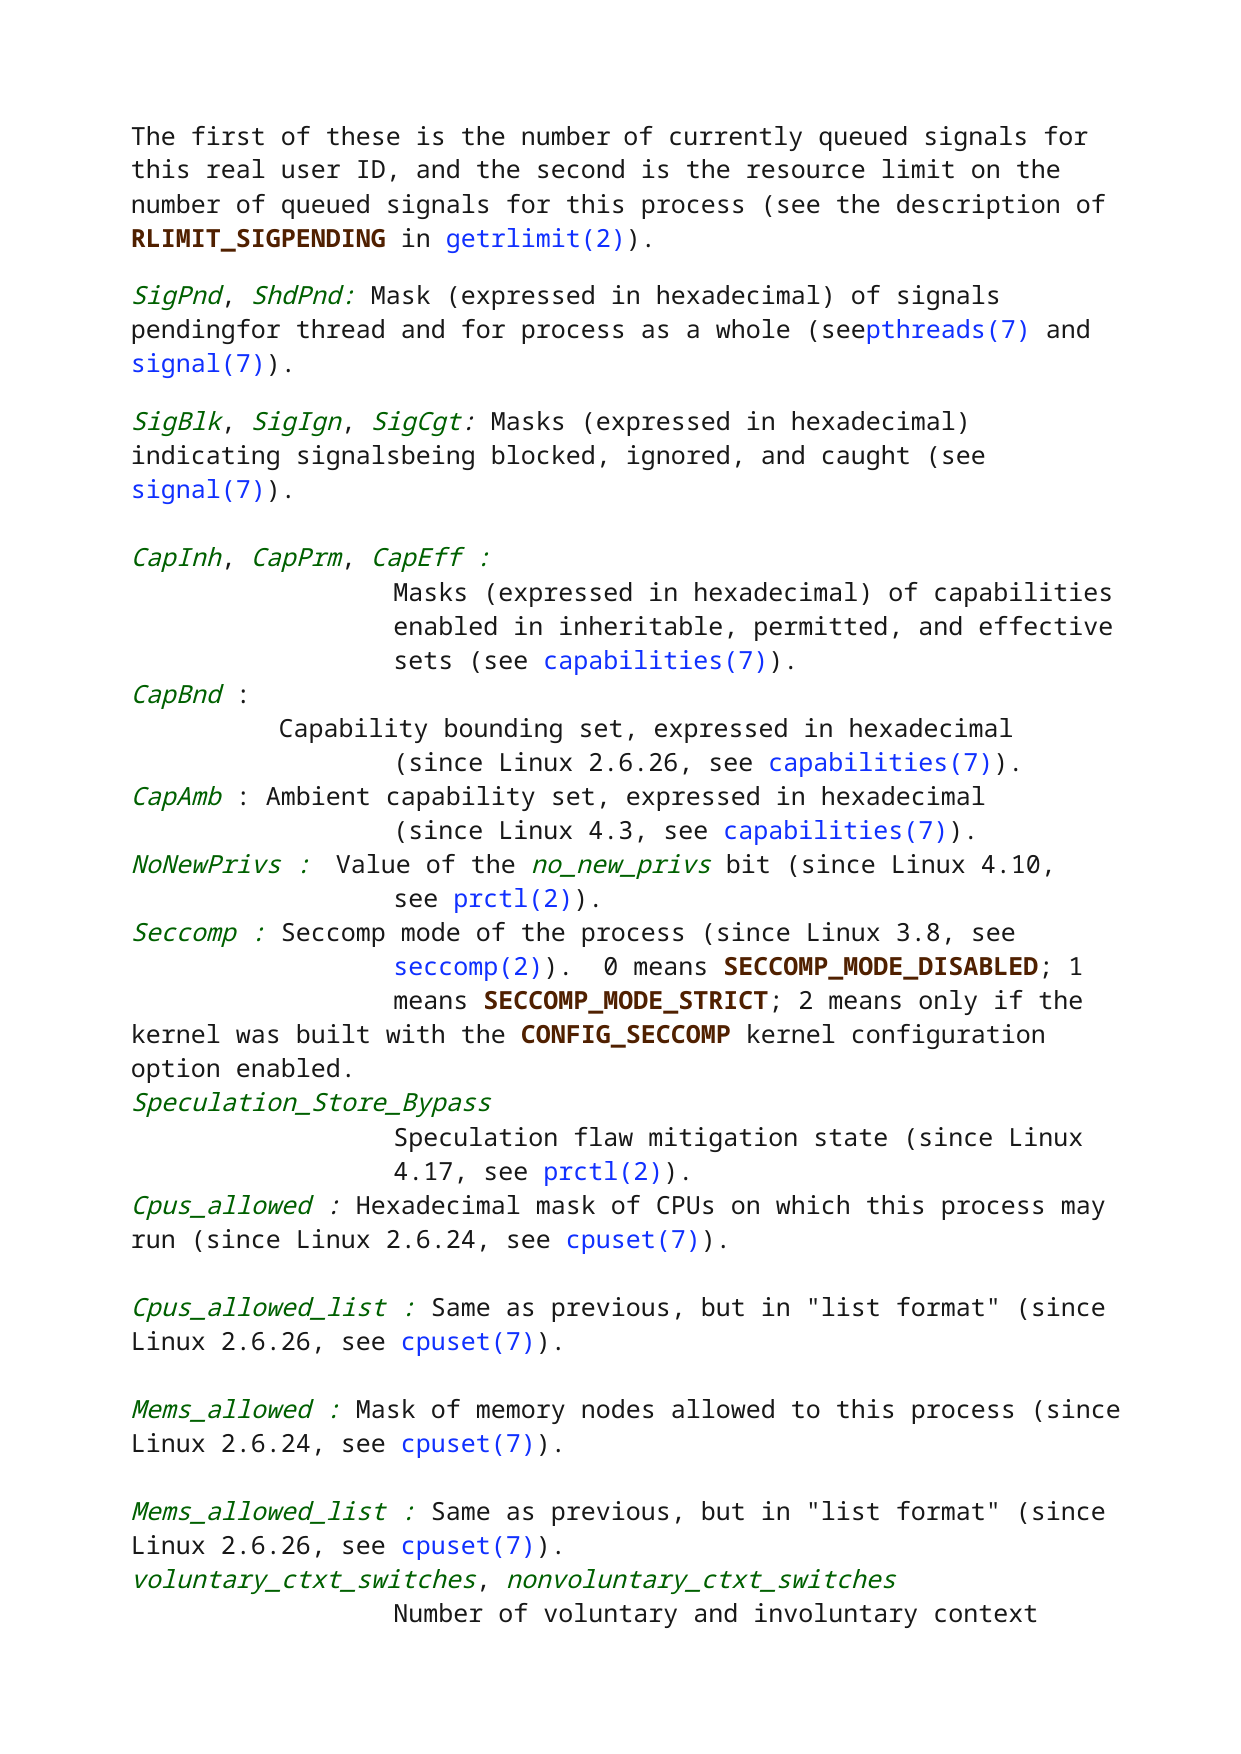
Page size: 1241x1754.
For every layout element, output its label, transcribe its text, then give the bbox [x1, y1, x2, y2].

text SigPnd, ShdPnd: Mask (expressed in hexadecimal) of signals pendingfor thread and for process as a whole (seepthreads(7) and signal(7)). [131, 278, 1122, 380]
text (since Linux 2.6.26, see capabilities(7)). [131, 744, 1122, 778]
text Mems_allowed_list : Same as previous, but in "list format" (since Linux 2.6.26, see cpuset(7)). [131, 1494, 1122, 1562]
text Masks (expressed in hexadecimal) of capabilities [131, 574, 1122, 608]
text Cpus_allowed : Hexadecimal mask of CPUs on which this process may run (since Linux 2.6.24, see cpuset(7)). [131, 1187, 1122, 1255]
text enabled in inheritable, permitted, and effective [131, 608, 1122, 642]
text Capability bounding set, expressed in hexadecimal [131, 710, 1122, 744]
text Speculation_Store_Bypass [131, 1085, 1122, 1119]
text voluntary_ctxt_switches, nonvoluntary_ctxt_switches [131, 1562, 1122, 1596]
text Seccomp : Seccomp mode of the process (since Linux 3.8, see [131, 915, 1122, 949]
text Mems_allowed : Mask of memory nodes allowed to this process (since Linux 2.6.24, see cpuset(7)). [131, 1392, 1122, 1460]
text sets (see capabilities(7)). [131, 642, 1122, 676]
text NoNewPrivs : Value of the no_new_privs bit (since Linux 4.10, [131, 847, 1122, 881]
text CapBnd : [131, 676, 1122, 710]
text CapInh, CapPrm, CapEff : [131, 540, 1122, 574]
text CapAmb : Ambient capability set, expressed in hexadecimal [131, 778, 1122, 813]
text Speculation flaw mitigation state (since Linux [131, 1119, 1122, 1153]
text The first of these is the number of currently queued signals for this real user ID, and the second is the resource limit on the number of queued signals for this process (see the description of RLIMIT_SIGPENDING in getrlimit(2)). [131, 118, 1122, 254]
text means SECCOMP_MODE_STRICT; 2 means only if the kernel was built with the CONFIG_SECCOMP kernel configuration option enabled. [131, 983, 1122, 1085]
text 4.17, see prctl(2)). [131, 1153, 1122, 1187]
text seccomp(2)). 0 means SECCOMP_MODE_DISABLED; 1 [131, 949, 1122, 983]
text Number of voluntary and involuntary context [131, 1596, 1122, 1630]
text see prctl(2)). [131, 881, 1122, 915]
text SigBlk, SigIgn, SigCgt: Masks (expressed in hexadecimal) indicating signalsbeing blocked, ignored, and caught (see signal(7)). [131, 404, 1122, 506]
text Cpus_allowed_list : Same as previous, but in "list format" (since Linux 2.6.26, see cpuset(7)). [131, 1289, 1122, 1358]
text (since Linux 4.3, see capabilities(7)). [131, 813, 1122, 847]
